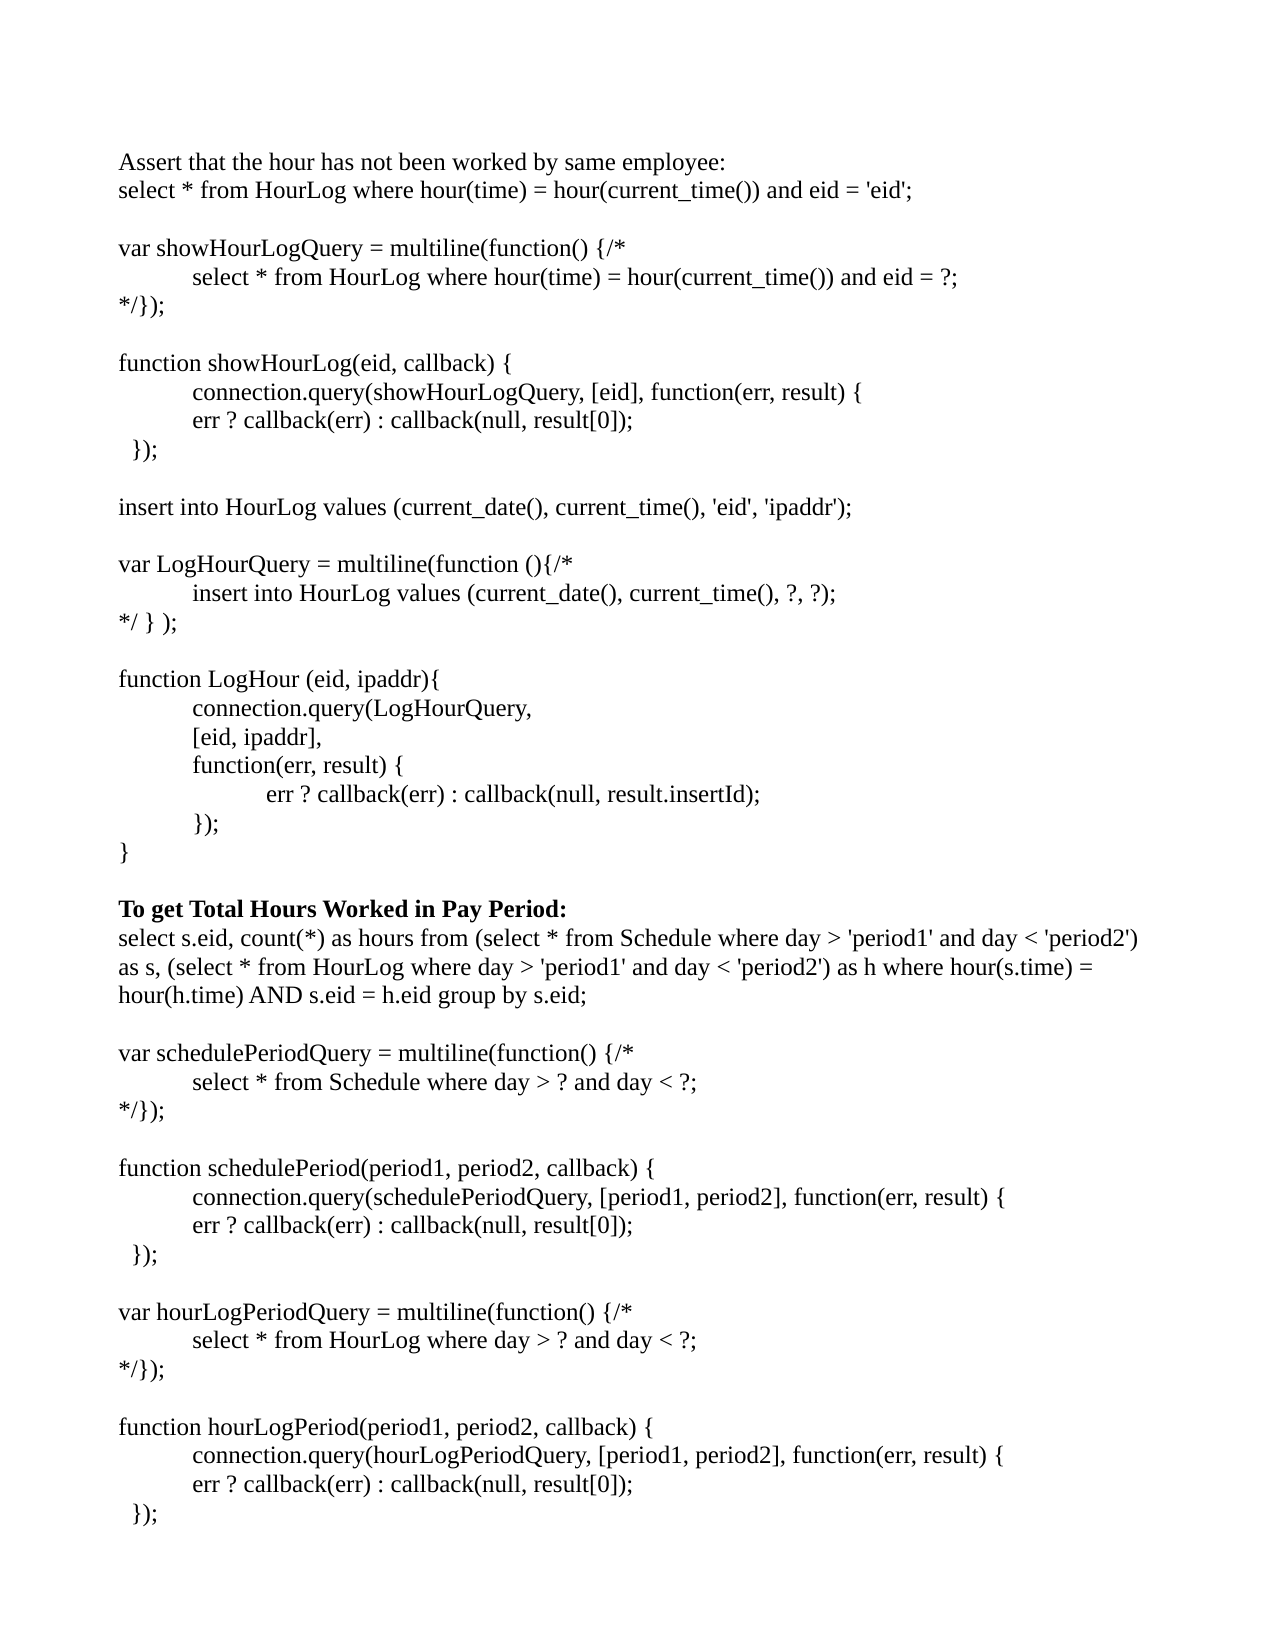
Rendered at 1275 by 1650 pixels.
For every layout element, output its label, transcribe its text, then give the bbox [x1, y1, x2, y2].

text */}); [118, 1096, 1157, 1124]
text err ? callback(err) : callback(null, result[0]); [118, 1211, 1157, 1239]
text }); [118, 808, 1157, 837]
text }); [118, 434, 1157, 463]
text var schedulePeriodQuery = multiline(function() {/* [118, 1038, 1157, 1067]
text function showHourLog(eid, callback) { [118, 348, 1157, 377]
text */}); [118, 291, 1157, 319]
text [eid, ipaddr], [118, 722, 1157, 751]
text var showHourLogQuery = multiline(function() {/* [118, 233, 1157, 262]
text function(err, result) { [118, 751, 1157, 779]
text insert into HourLog values (current_date(), current_time(), ?, ?); [118, 578, 1157, 607]
text }); [118, 1498, 1157, 1527]
text select * from HourLog where hour(time) = hour(current_time()) and eid = ?; [118, 262, 1157, 291]
text */ } ); [118, 607, 1157, 636]
text var LogHourQuery = multiline(function (){/* [118, 549, 1157, 578]
text select s.eid, count(*) as hours from (select * from Schedule where day > 'period1' and day < 'period2') as s, (select * from HourLog where day > 'period1' and day < 'period2') as h where hour(s.time) = hour(h.time) AND s.eid = h.eid group by s.eid; [118, 923, 1157, 1009]
text select * from HourLog where day > ? and day < ?; [118, 1326, 1157, 1354]
text connection.query(schedulePeriodQuery, [period1, period2], function(err, result) { [118, 1182, 1157, 1211]
text err ? callback(err) : callback(null, result.insertId); [118, 779, 1157, 808]
text var hourLogPeriodQuery = multiline(function() {/* [118, 1297, 1157, 1326]
text function hourLogPeriod(period1, period2, callback) { [118, 1412, 1157, 1441]
text connection.query(hourLogPeriodQuery, [period1, period2], function(err, result) { [118, 1441, 1157, 1469]
text } [118, 837, 1157, 866]
text insert into HourLog values (current_date(), current_time(), 'eid', 'ipaddr'); [118, 492, 1157, 521]
text select * from HourLog where hour(time) = hour(current_time()) and eid = 'eid'; [118, 176, 1157, 204]
text connection.query(showHourLogQuery, [eid], function(err, result) { [118, 377, 1157, 406]
text connection.query(LogHourQuery, [118, 693, 1157, 722]
text Assert that the hour has not been worked by same employee: [118, 147, 1157, 176]
text select * from Schedule where day > ? and day < ?; [118, 1067, 1157, 1096]
text err ? callback(err) : callback(null, result[0]); [118, 406, 1157, 434]
text To get Total Hours Worked in Pay Period: [118, 894, 1157, 923]
text function schedulePeriod(period1, period2, callback) { [118, 1153, 1157, 1182]
text function LogHour (eid, ipaddr){ [118, 664, 1157, 693]
text }); [118, 1239, 1157, 1268]
text */}); [118, 1354, 1157, 1383]
text err ? callback(err) : callback(null, result[0]); [118, 1469, 1157, 1498]
